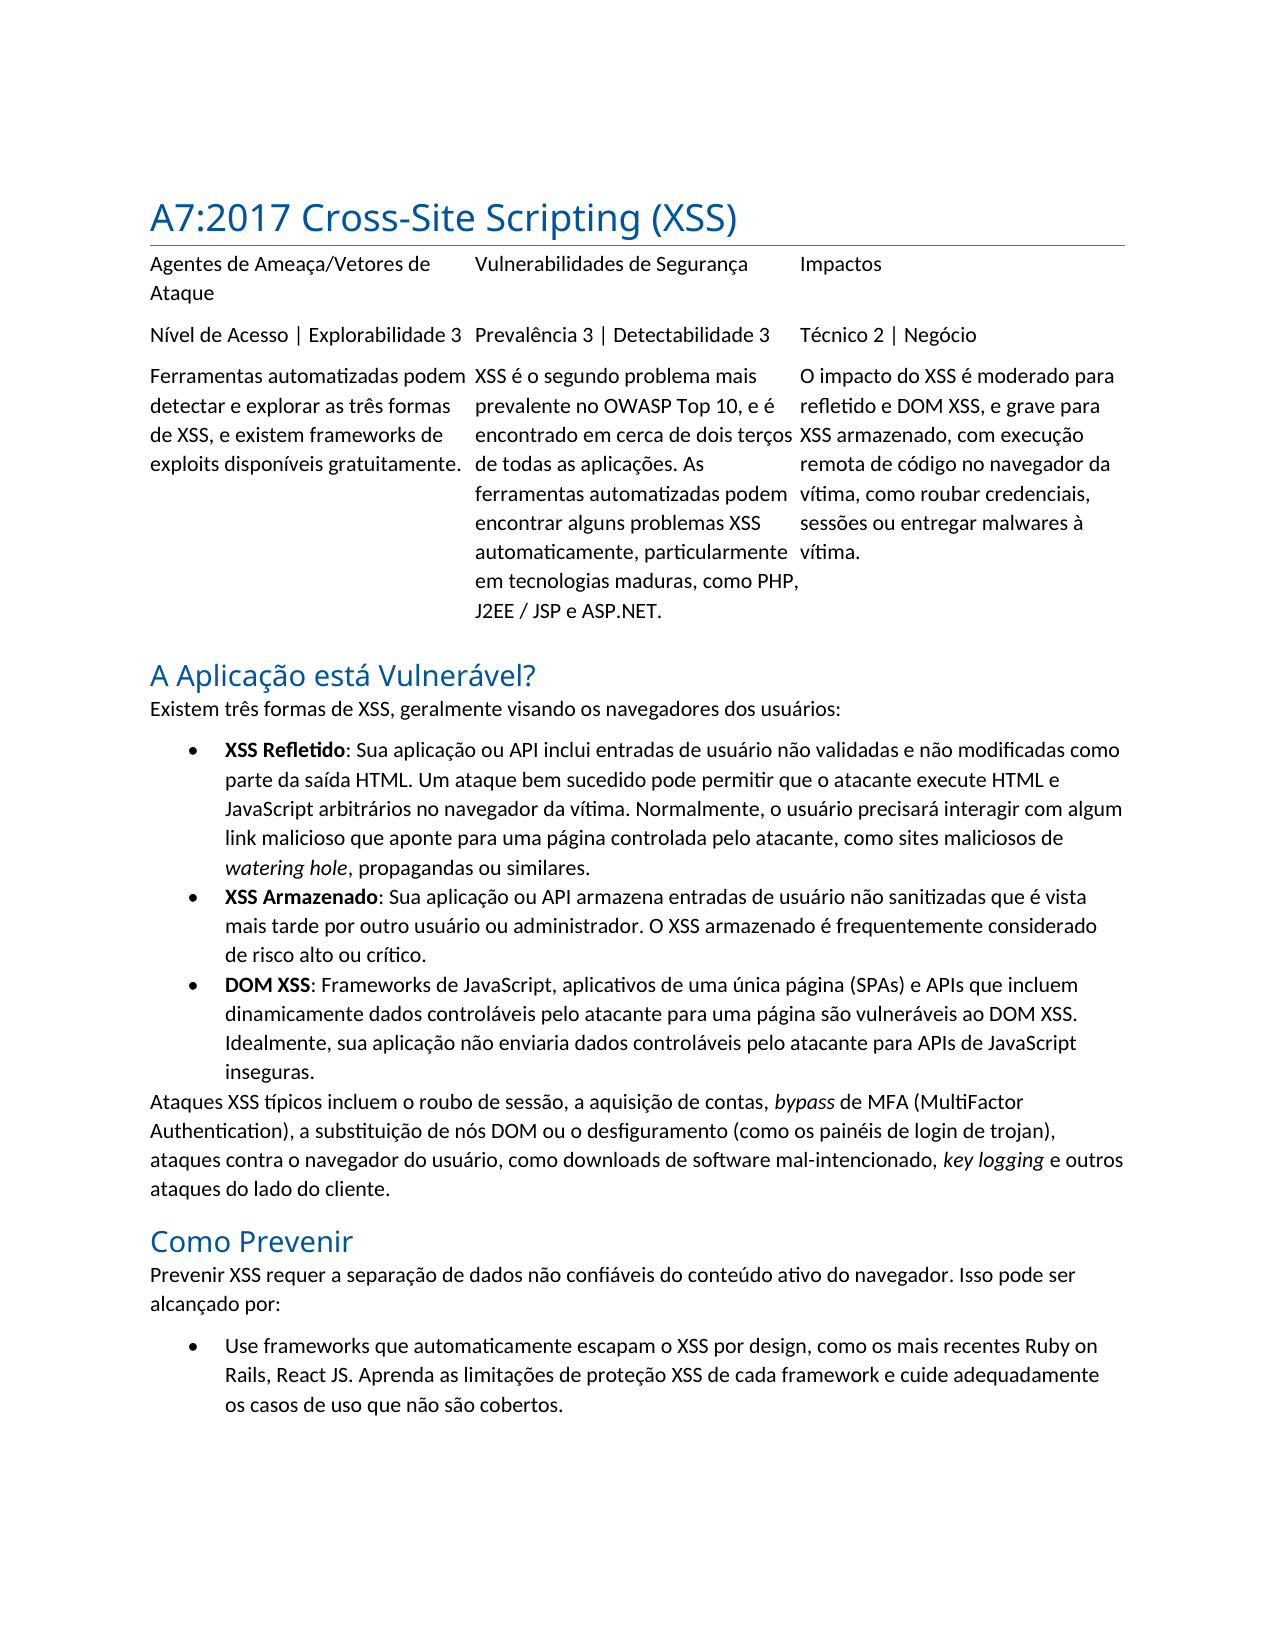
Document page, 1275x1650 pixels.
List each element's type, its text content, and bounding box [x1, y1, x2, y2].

subtitle Como Prevenir [150, 1222, 1125, 1261]
table_cell Técnico 2 | Negócio [800, 321, 1125, 363]
table_cell O impacto do XSS é moderado para refletido e DOM XSS, e grave para XSS armazenado, com execução remota de código no navegador da vítima, como roubar credenciais, sessões ou entregar malwares à vítima. [800, 363, 1125, 638]
text Existem três formas de XSS, geralmente visando os navegadores dos usuários: [150, 695, 1125, 721]
table_cell Prevalência 3 | Detectabilidade 3 [475, 321, 800, 363]
table_header Vulnerabilidades de Segurança [475, 250, 800, 321]
table_header Agentes de Ameaça/Vetores de Ataque [150, 250, 475, 321]
table_cell XSS é o segundo problema mais prevalente no OWASP Top 10, e é encontrado em cerca de dois terços de todas as aplicações. As ferramentas automatizadas podem encontrar alguns problemas XSS automaticamente, particularmente em tecnologias maduras, como PHP, J2EE / JSP e ASP.NET. [475, 363, 800, 638]
list Use frameworks que automaticamente escapam o XSS por design, como os mais recentes Ruby on Rails, React JS. Aprenda as limitações de proteção XSS de cada framework e cuide adequadamente os casos de uso que não são cobertos. [187, 1332, 1125, 1417]
list DOM XSS: Frameworks de JavaScript, aplicativos de uma única página (SPAs) e APIs que incluem dinamicamente dados controláveis pelo atacante para uma página são vulneráveis ao DOM XSS. Idealmente, sua aplicação não enviaria dados controláveis pelo atacante para APIs de JavaScript inseguras. [187, 971, 1125, 1085]
subtitle A7:2017 Cross-Site Scripting (XSS) [150, 192, 1125, 245]
table_header Impactos [800, 250, 1125, 321]
table_cell Ferramentas automatizadas podem detectar e explorar as três formas de XSS, e existem frameworks de exploits disponíveis gratuitamente. [150, 363, 475, 638]
subtitle A Aplicação está Vulnerável? [150, 655, 1125, 695]
table_cell Nível de Acesso | Explorabilidade 3 [150, 321, 475, 363]
text Ataques XSS típicos incluem o roubo de sessão, a aquisição de contas, bypass de MFA (MultiFactor Authentication), a substituição de nós DOM ou o desfiguramento (como os painéis de login de trojan), ataques contra o navegador do usuário, como downloads de software mal-intencionado, key logging e outros ataques do lado do cliente. [150, 1088, 1125, 1202]
list XSS Armazenado: Sua aplicação ou API armazena entradas de usuário não sanitizadas que é vista mais tarde por outro usuário ou administrador. O XSS armazenado é frequentemente considerado de risco alto ou crítico. [187, 883, 1125, 968]
list XSS Refletido: Sua aplicação ou API inclui entradas de usuário não validadas e não modificadas como parte da saída HTML. Um ataque bem sucedido pode permitir que o atacante execute HTML e JavaScript arbitrários no navegador da vítima. Normalmente, o usuário precisará interagir com algum link malicioso que aponte para uma página controlada pelo atacante, como sites maliciosos de watering hole, propagandas ou similares. [187, 737, 1125, 880]
text Prevenir XSS requer a separação de dados não confiáveis do conteúdo ativo do navegador. Isso pode ser alcançado por: [150, 1261, 1125, 1317]
